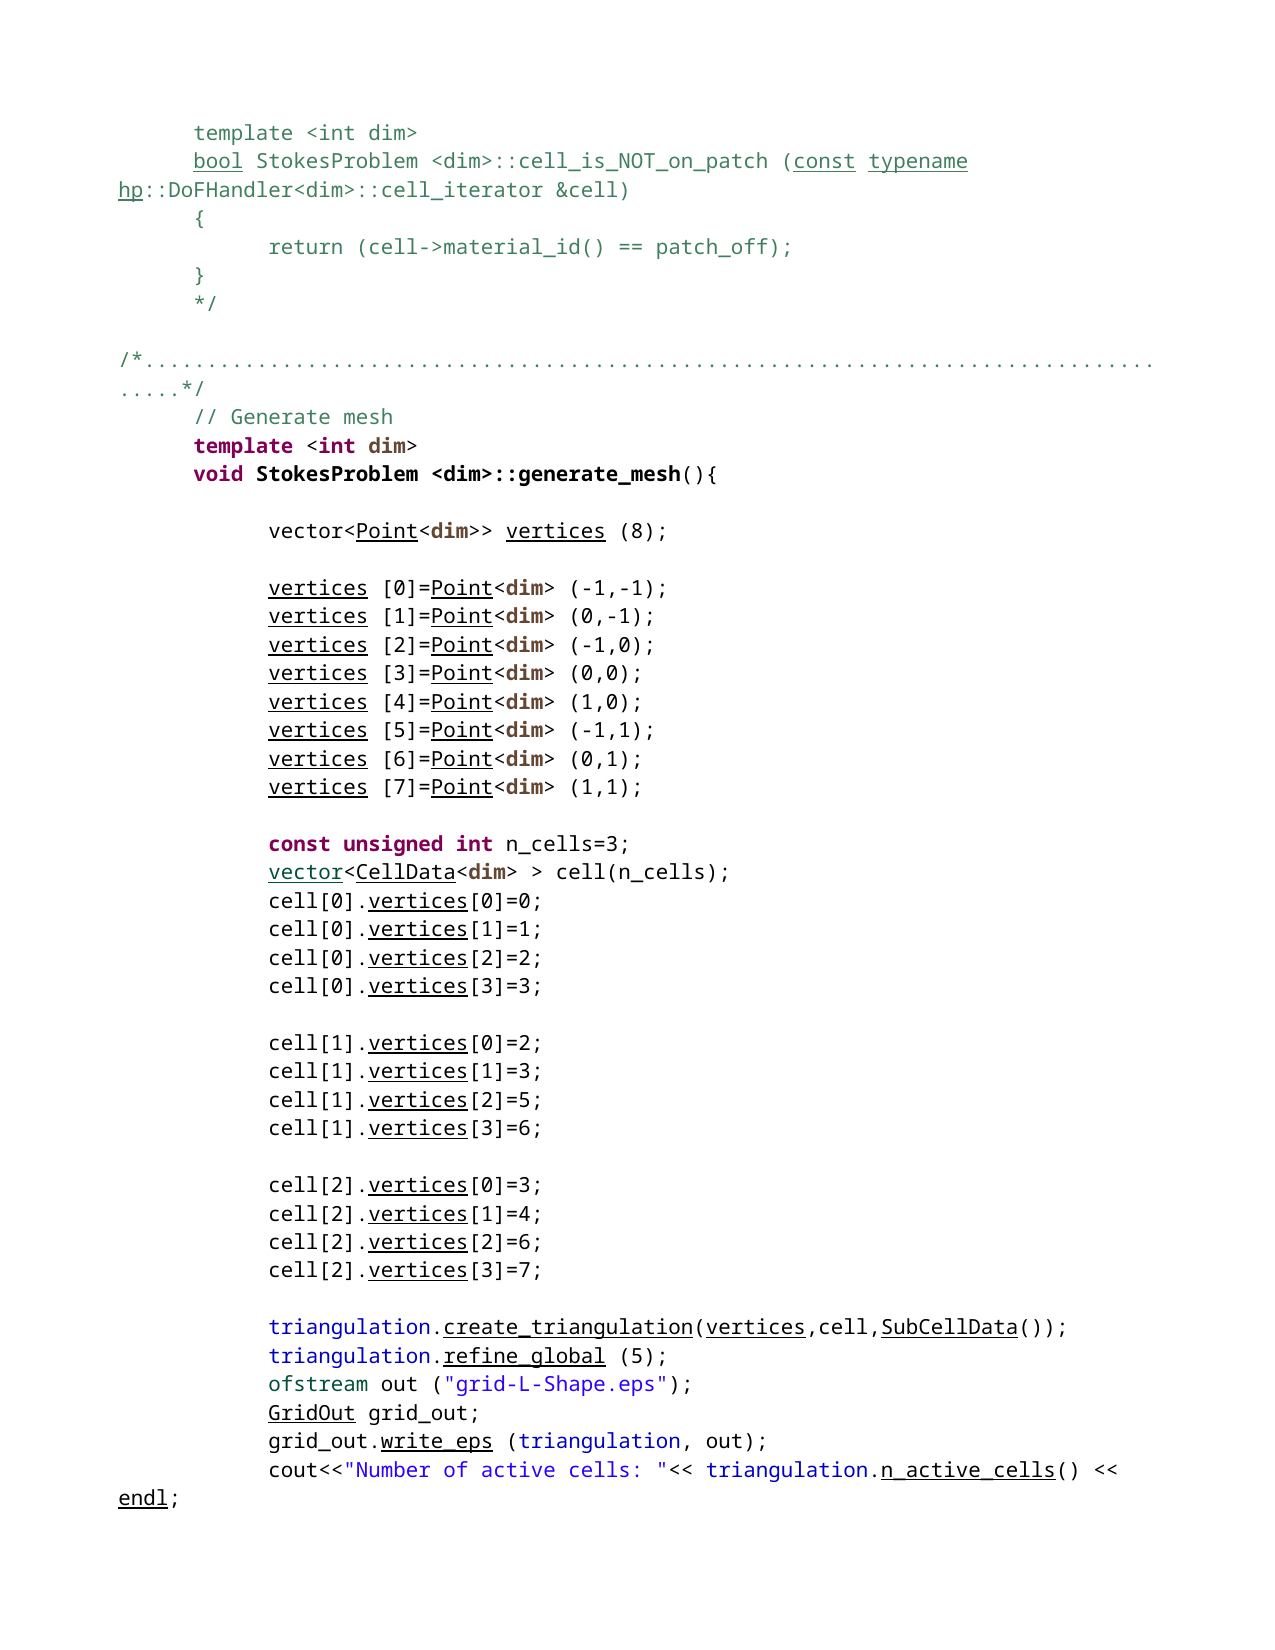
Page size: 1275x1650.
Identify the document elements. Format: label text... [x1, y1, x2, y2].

text } [118, 260, 1157, 289]
text cell[1].vertices[0]=2; [118, 1028, 1157, 1057]
text return (cell->material_id() == patch_off); [118, 232, 1157, 260]
text /*......................................................................................*/ [118, 317, 1157, 402]
text cell[1].vertices[2]=5; [118, 1085, 1157, 1113]
text vector<Point<dim>> vertices (8); [118, 516, 1157, 545]
text cell[0].vertices[0]=0; [118, 886, 1157, 914]
text cell[1].vertices[1]=3; [118, 1057, 1157, 1085]
text template <int dim> [118, 118, 1157, 147]
text vertices [1]=Point<dim> (0,-1); [118, 602, 1157, 630]
text triangulation.create_triangulation(vertices,cell,SubCellData()); [118, 1312, 1157, 1341]
text cell[2].vertices[0]=3; [118, 1170, 1157, 1199]
text cell[0].vertices[1]=1; [118, 914, 1157, 943]
text vertices [2]=Point<dim> (-1,0); [118, 630, 1157, 658]
text const unsigned int n_cells=3; [118, 829, 1157, 857]
text cell[2].vertices[3]=7; [118, 1256, 1157, 1284]
text cell[2].vertices[1]=4; [118, 1199, 1157, 1227]
text cell[1].vertices[3]=6; [118, 1113, 1157, 1142]
text bool StokesProblem <dim>::cell_is_NOT_on_patch (const typename hp::DoFHandler<dim>::cell_iterator &cell) [118, 147, 1157, 203]
text GridOut grid_out; [118, 1398, 1157, 1426]
text cell[2].vertices[2]=6; [118, 1227, 1157, 1256]
text vertices [4]=Point<dim> (1,0); [118, 687, 1157, 715]
text cout<<"Number of active cells: "<< triangulation.n_active_cells() << endl; [118, 1455, 1157, 1512]
text vertices [3]=Point<dim> (0,0); [118, 658, 1157, 687]
text vertices [7]=Point<dim> (1,1); [118, 772, 1157, 801]
text cell[0].vertices[2]=2; [118, 943, 1157, 971]
text // Generate mesh [118, 402, 1157, 431]
text { [118, 203, 1157, 232]
text grid_out.write_eps (triangulation, out); [118, 1426, 1157, 1455]
text vertices [5]=Point<dim> (-1,1); [118, 715, 1157, 744]
text vector<CellData<dim> > cell(n_cells); [118, 857, 1157, 886]
text vertices [0]=Point<dim> (-1,-1); [118, 573, 1157, 602]
text */ [118, 289, 1157, 317]
text triangulation.refine_global (5); [118, 1341, 1157, 1369]
text cell[0].vertices[3]=3; [118, 971, 1157, 1000]
text void StokesProblem <dim>::generate_mesh(){ [118, 459, 1157, 488]
text ofstream out ("grid-L-Shape.eps"); [118, 1369, 1157, 1398]
text vertices [6]=Point<dim> (0,1); [118, 744, 1157, 772]
text template <int dim> [118, 431, 1157, 459]
